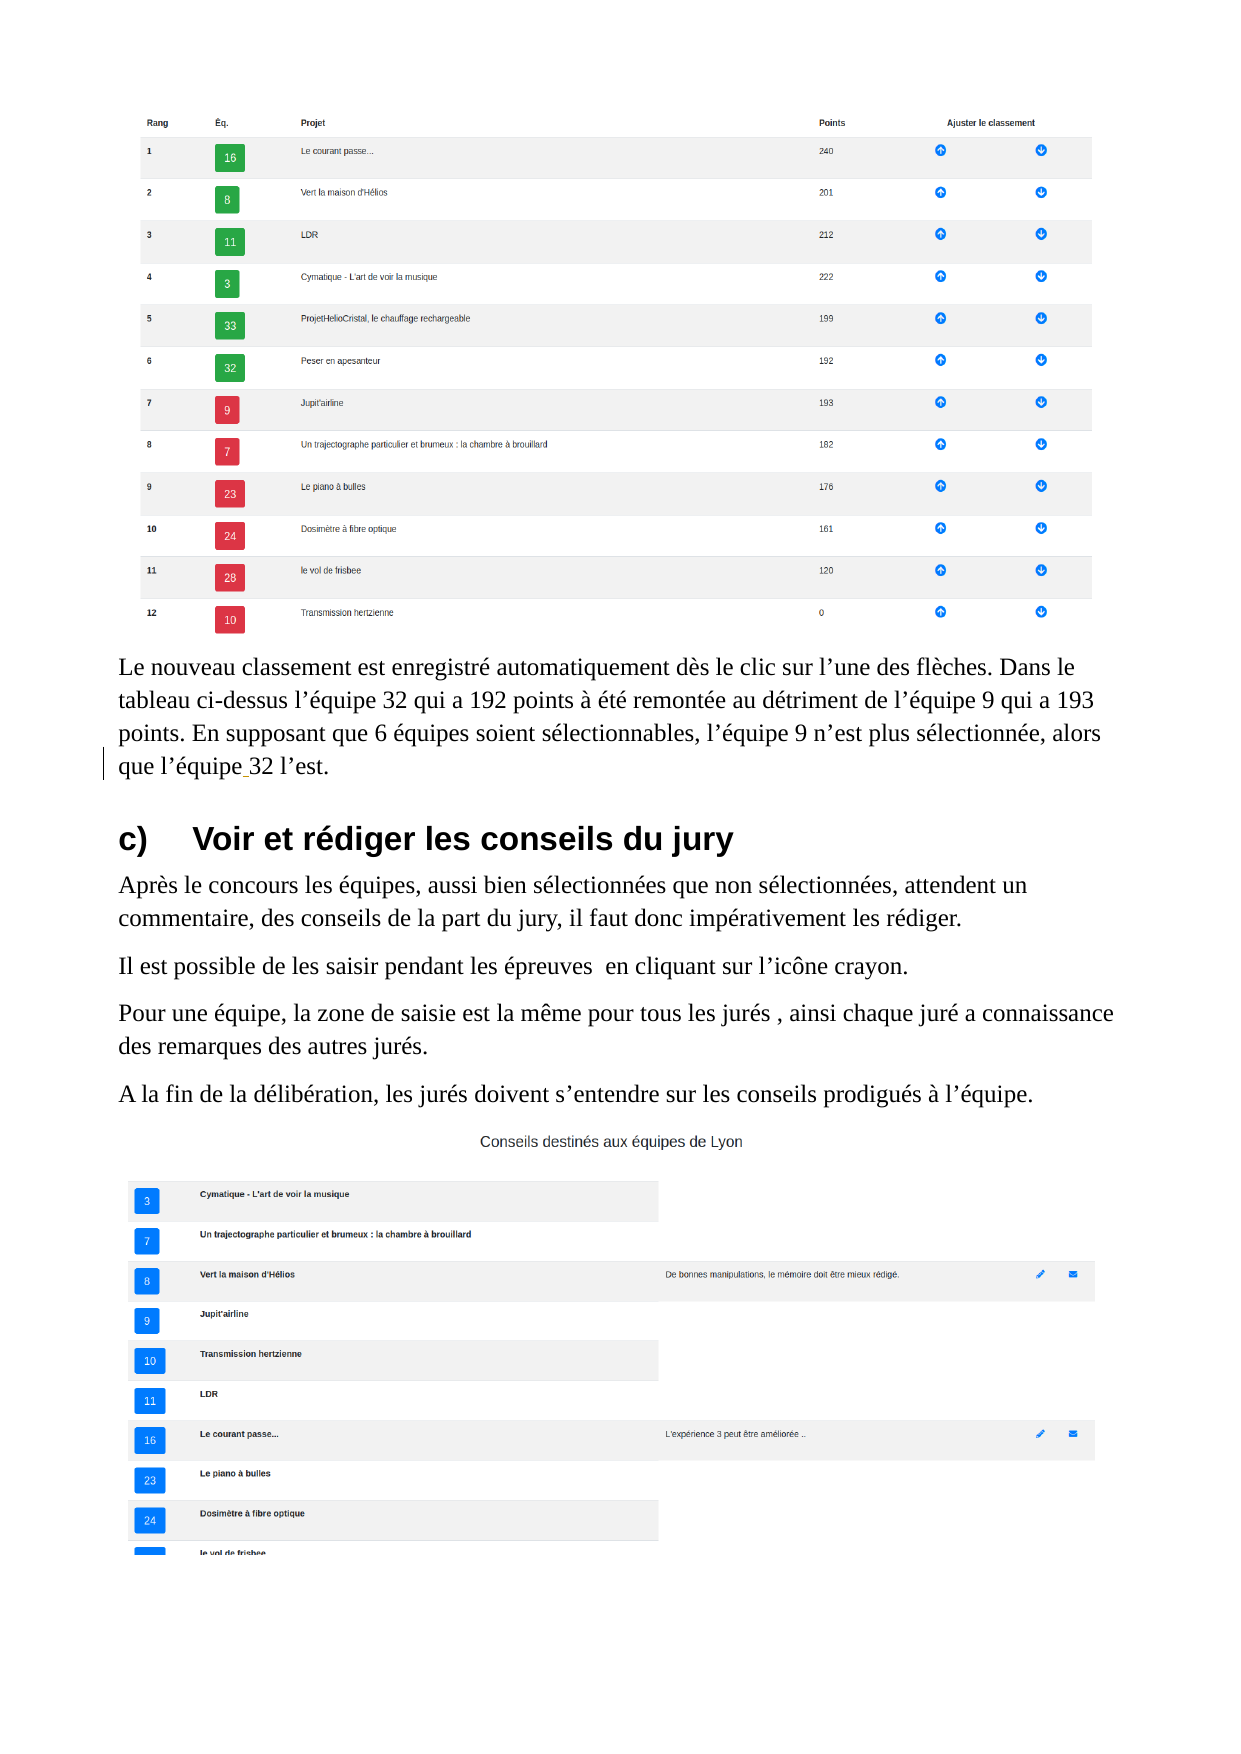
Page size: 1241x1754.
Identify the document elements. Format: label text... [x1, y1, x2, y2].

picture [118, 1126, 1123, 1555]
picture [118, 118, 1123, 648]
text Il est possible de les saisir pendant les épreuves en cliquant sur l’icône crayon. [118, 951, 1122, 979]
text Après le concours les équipes, aussi bien sélectionnées que non sélectionnées, attendent un commentaire, des conseils de la part du jury, il faut donc impérativement les rédiger. [118, 870, 1122, 932]
subtitle Voir et rédiger les conseils du jury [118, 819, 1122, 858]
text Le nouveau classement est enregistré automatiquement dès le clic sur l’une des flèches. Dans le tableau ci-dessus l’équipe 32 qui a 192 points à été remontée au détriment de l’équipe 9 qui a 193 points. En supposant que 6 équipes soient sélectionnables, l’équipe 9 n’est plus sélectionnée, alors que l’équipe 32 l’est. [118, 648, 1122, 779]
text A la fin de la délibération, les jurés doivent s’entendre sur les conseils prodigués à l’équipe. [118, 1079, 1122, 1108]
text Pour une équipe, la zone de saisie est la même pour tous les jurés , ainsi chaque juré a connaissance des remarques des autres jurés. [118, 998, 1122, 1060]
